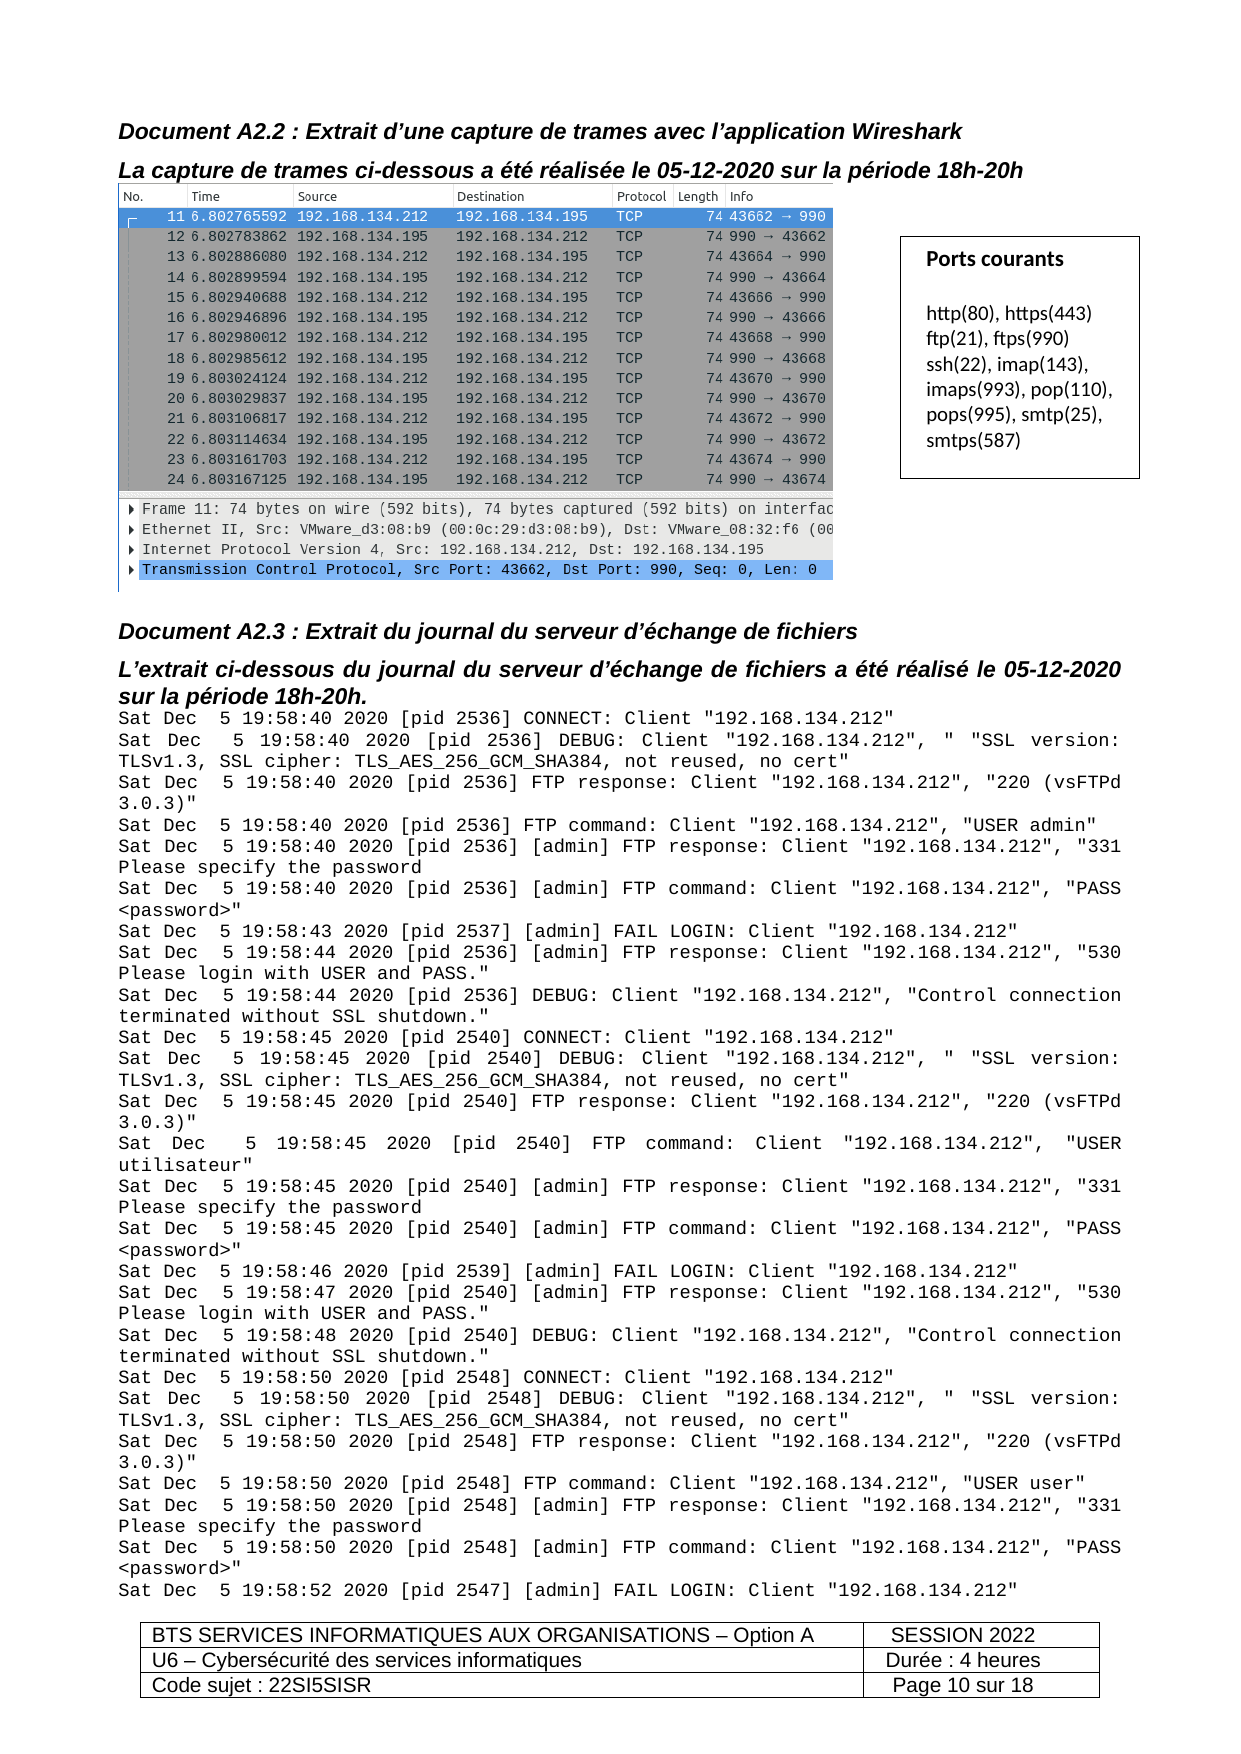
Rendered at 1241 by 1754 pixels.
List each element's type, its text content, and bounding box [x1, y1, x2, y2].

text Sat Dec 5 19:58:46 2020 [pid 2539] [admin] FAIL LOGIN: Client "192.168.134.212" [118, 1262, 1122, 1283]
text Sat Dec 5 19:58:50 2020 [pid 2548] [admin] FTP response: Client "192.168.134.212", "331 Please specify the password [118, 1495, 1122, 1538]
text Document A2.3 : Extrait du journal du serveur d’échange de fichiers [118, 618, 1122, 644]
text Sat Dec 5 19:58:40 2020 [pid 2536] DEBUG: Client "192.168.134.212", " "SSL version: TLSv1.3, SSL cipher: TLS_AES_256_GCM_SHA384, not reused, no cert" [118, 730, 1122, 773]
text Sat Dec 5 19:58:50 2020 [pid 2548] CONNECT: Client "192.168.134.212" [118, 1368, 1122, 1389]
text Sat Dec 5 19:58:47 2020 [pid 2540] [admin] FTP response: Client "192.168.134.212", "530 Please login with USER and PASS." [118, 1283, 1122, 1325]
text Sat Dec 5 19:58:45 2020 [pid 2540] DEBUG: Client "192.168.134.212", " "SSL version: TLSv1.3, SSL cipher: TLS_AES_256_GCM_SHA384, not reused, no cert" [118, 1049, 1122, 1092]
text Sat Dec 5 19:58:45 2020 [pid 2540] [admin] FTP response: Client "192.168.134.212", "331 Please specify the password [118, 1177, 1122, 1219]
text Sat Dec 5 19:58:40 2020 [pid 2536] FTP command: Client "192.168.134.212", "USER admin" [118, 815, 1122, 837]
text Sat Dec 5 19:58:48 2020 [pid 2540] DEBUG: Client "192.168.134.212", "Control connection terminated without SSL shutdown." [118, 1325, 1122, 1368]
text Sat Dec 5 19:58:40 2020 [pid 2536] FTP response: Client "192.168.134.212", "220 (vsFTPd 3.0.3)" [118, 773, 1122, 815]
text Sat Dec 5 19:58:50 2020 [pid 2548] DEBUG: Client "192.168.134.212", " "SSL version: TLSv1.3, SSL cipher: TLS_AES_256_GCM_SHA384, not reused, no cert" [118, 1389, 1122, 1432]
text Sat Dec 5 19:58:50 2020 [pid 2548] FTP command: Client "192.168.134.212", "USER user" [118, 1474, 1122, 1495]
text Sat Dec 5 19:58:45 2020 [pid 2540] FTP command: Client "192.168.134.212", "USER utilisateur" [118, 1134, 1122, 1177]
text Sat Dec 5 19:58:45 2020 [pid 2540] [admin] FTP command: Client "192.168.134.212", "PASS <password>" [118, 1219, 1122, 1262]
text Sat Dec 5 19:58:43 2020 [pid 2537] [admin] FAIL LOGIN: Client "192.168.134.212" [118, 922, 1122, 943]
text Sat Dec 5 19:58:44 2020 [pid 2536] [admin] FTP response: Client "192.168.134.212", "530 Please login with USER and PASS." [118, 943, 1122, 985]
text L’extrait ci-dessous du journal du serveur d’échange de fichiers a été réalisé le 05-12-2020 sur la période 18h-20h. [118, 656, 1122, 709]
text La capture de trames ci-dessous a été réalisée le 05-12-2020 sur la période 18h-20h [118, 157, 1122, 183]
text Sat Dec 5 19:58:50 2020 [pid 2548] FTP response: Client "192.168.134.212", "220 (vsFTPd 3.0.3)" [118, 1432, 1122, 1474]
text Sat Dec 5 19:58:44 2020 [pid 2536] DEBUG: Client "192.168.134.212", "Control connection terminated without SSL shutdown." [118, 985, 1122, 1028]
text Sat Dec 5 19:58:45 2020 [pid 2540] CONNECT: Client "192.168.134.212" [118, 1028, 1122, 1049]
text Sat Dec 5 19:58:40 2020 [pid 2536] [admin] FTP command: Client "192.168.134.212", "PASS <password>" [118, 879, 1122, 922]
text Sat Dec 5 19:58:40 2020 [pid 2536] CONNECT: Client "192.168.134.212" [118, 709, 1122, 730]
text Sat Dec 5 19:58:40 2020 [pid 2536] [admin] FTP response: Client "192.168.134.212", "331 Please specify the password [118, 837, 1122, 879]
picture [118, 183, 833, 592]
text Sat Dec 5 19:58:45 2020 [pid 2540] FTP response: Client "192.168.134.212", "220 (vsFTPd 3.0.3)" [118, 1092, 1122, 1134]
text Document A2.2 : Extrait d’une capture de trames avec l’application Wireshark [118, 118, 1122, 144]
text Sat Dec 5 19:58:50 2020 [pid 2548] [admin] FTP command: Client "192.168.134.212", "PASS <password>" [118, 1538, 1122, 1580]
text Sat Dec 5 19:58:52 2020 [pid 2547] [admin] FAIL LOGIN: Client "192.168.134.212" [118, 1580, 1122, 1602]
